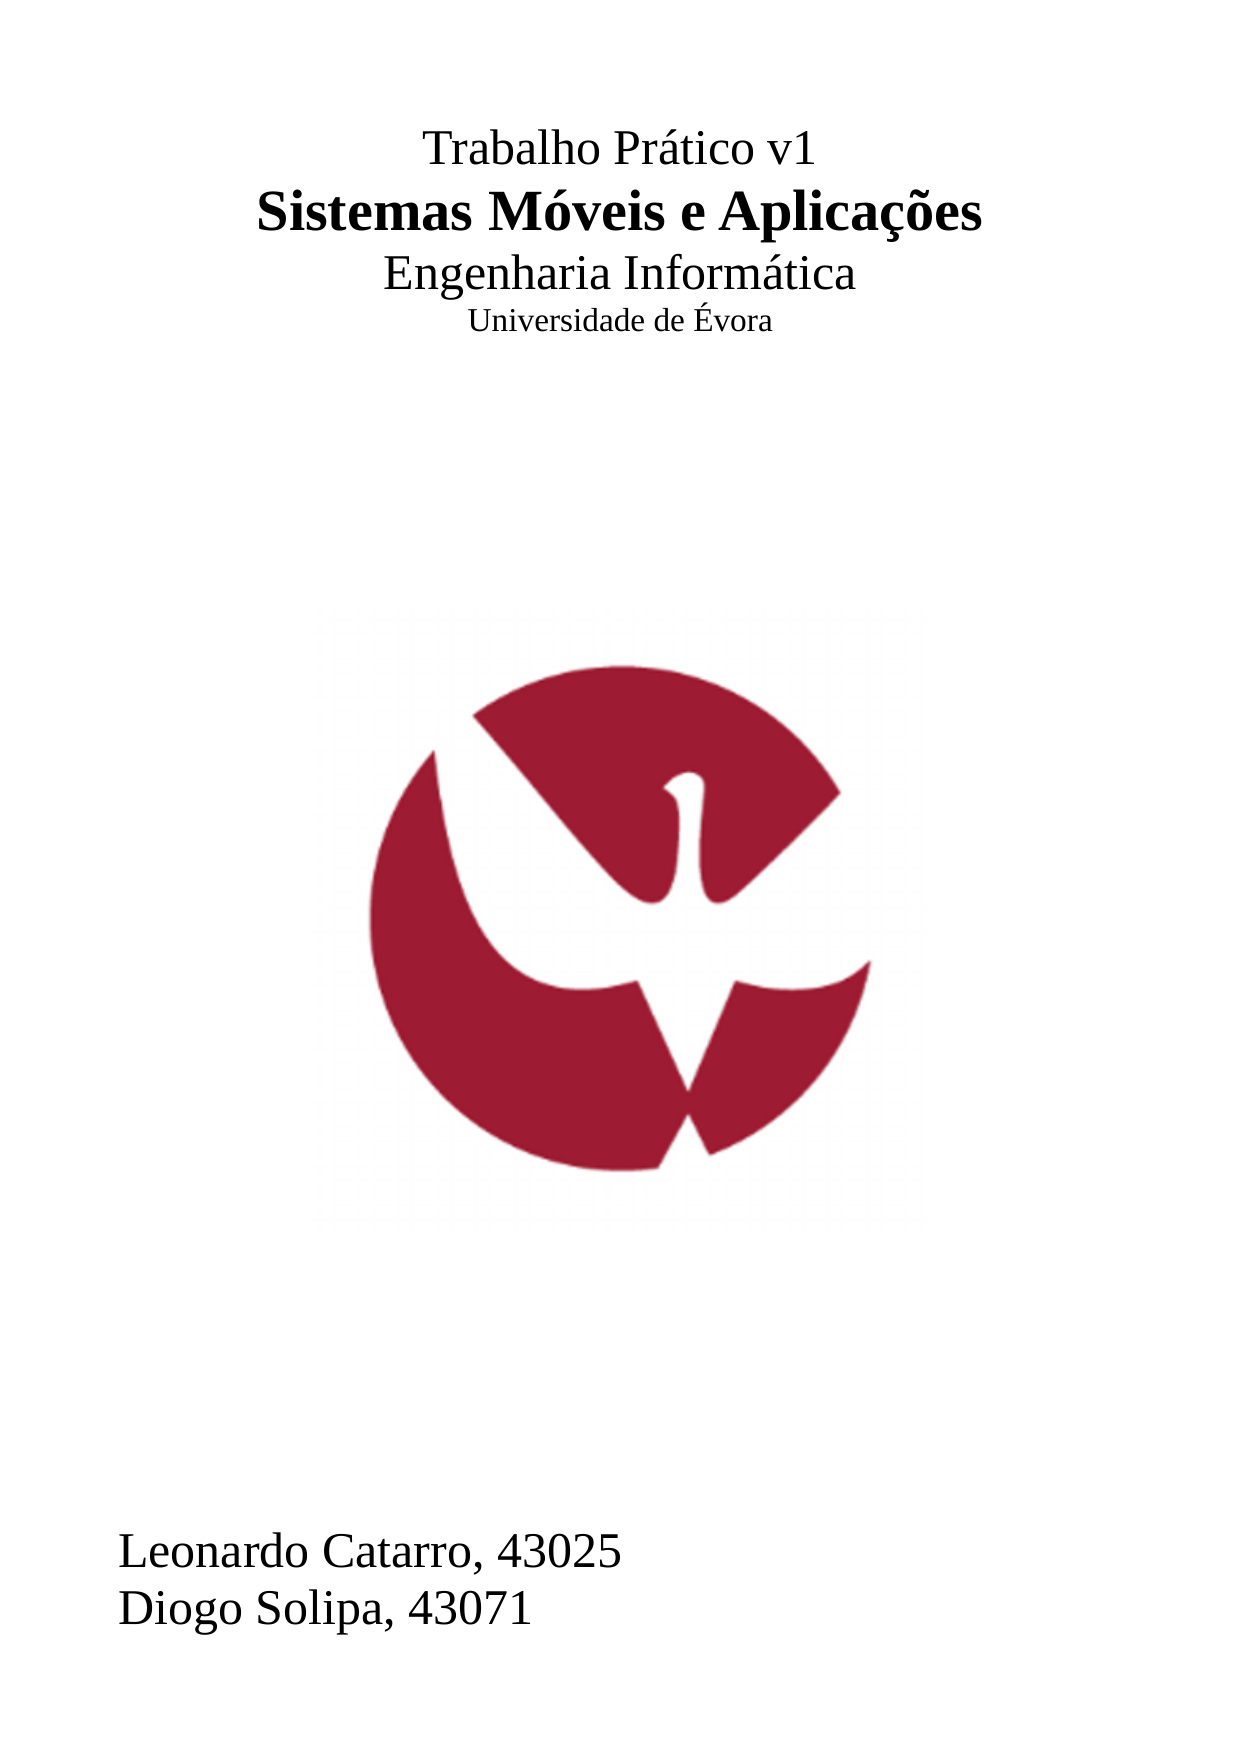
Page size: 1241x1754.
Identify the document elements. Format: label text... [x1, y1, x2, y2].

text Trabalho Prático v1 [118, 118, 1122, 176]
picture [307, 606, 933, 1232]
text Sistemas Móveis e Aplicações [118, 176, 1122, 243]
text Leonardo Catarro, 43025 [118, 1520, 1122, 1578]
text Engenharia Informática [118, 243, 1122, 300]
text Diogo Solipa, 43071 [118, 1578, 1122, 1635]
text Universidade de Évora [118, 300, 1122, 338]
